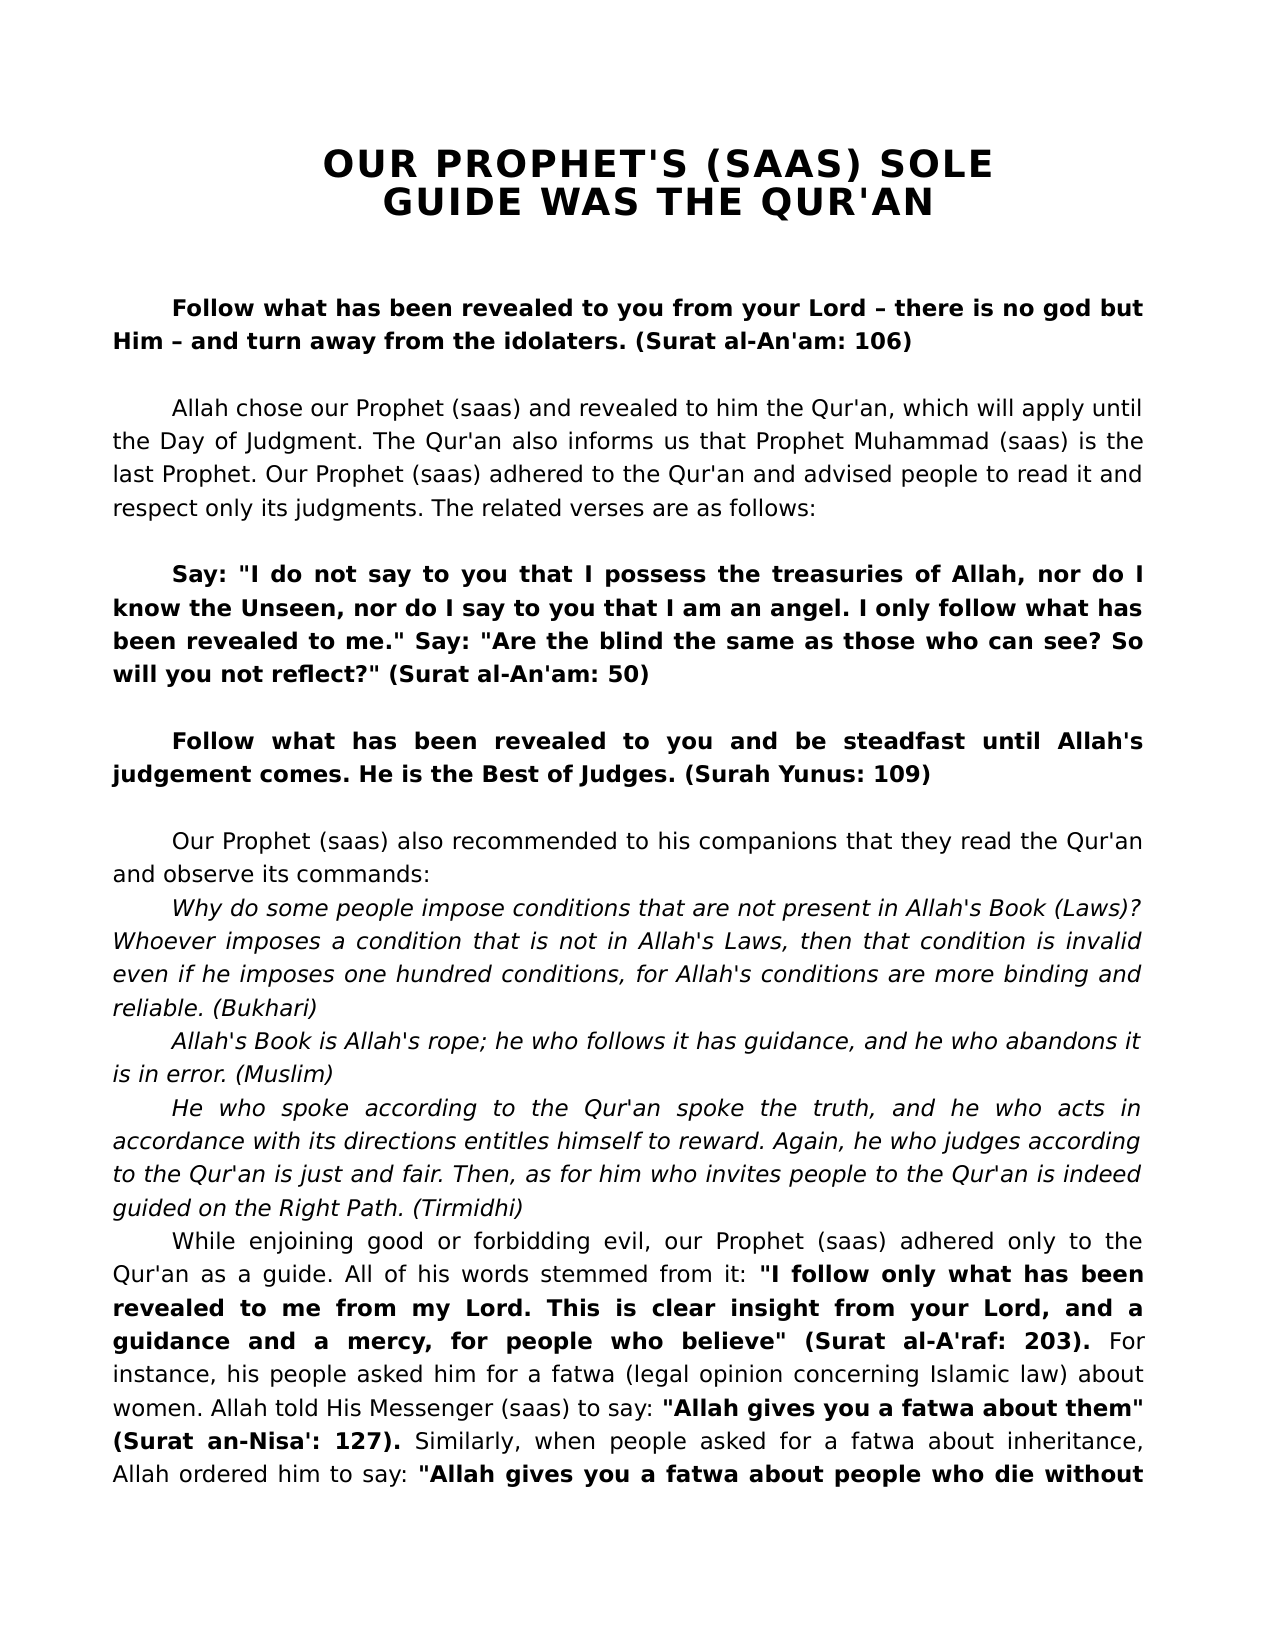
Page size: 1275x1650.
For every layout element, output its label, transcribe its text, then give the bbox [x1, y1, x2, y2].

text Follow what has been revealed to you from your Lord – there is no god but Him – and turn away from the idolaters. (Surat al-An'am: 106) [112, 289, 1145, 356]
text While enjoining good or forbidding evil, our Prophet (saas) adhered only to the Qur'an as a guide. All of his words stemmed from it: "I follow only what has been revealed to me from my Lord. This is clear insight from your Lord, and a guidance and a mercy, for people who believe" (Surat al-A'raf: 203). For instance, his people asked him for a fatwa (legal opinion concerning Islamic law) about women. Allah told His Messenger (saas) to say: "Allah gives you a fatwa about them" (Surat an-Nisa': 127). Similarly, when people asked for a fatwa about inheritance, Allah ordered him to say: "Allah gives you a fatwa about people who die without [112, 1223, 1145, 1489]
text Our Prophet (saas) also recommended to his companions that they read the Qur'an and observe its commands: [112, 823, 1145, 889]
text Why do some people impose conditions that are not present in Allah's Book (Laws)? Whoever imposes a condition that is not in Allah's Laws, then that condition is invalid even if he imposes one hundred conditions, for Allah's conditions are more binding and reliable. (Bukhari) [112, 889, 1145, 1023]
text GUIDE WAS THE QUR'AN [112, 185, 1145, 223]
text Allah's Book is Allah's rope; he who follows it has guidance, and he who abandons it is in error. (Muslim) [112, 1023, 1145, 1089]
text He who spoke according to the Qur'an spoke the truth, and he who acts in accordance with its directions entitles himself to reward. Again, he who judges according to the Qur'an is just and fair. Then, as for him who invites people to the Qur'an is indeed guided on the Right Path. (Tirmidhi) [112, 1089, 1145, 1223]
text OUR PROPHET'S (SAAS) SOLE [112, 148, 1145, 185]
text Allah chose our Prophet (saas) and revealed to him the Qur'an, which will apply until the Day of Judgment. The Qur'an also informs us that Prophet Muhammad (saas) is the last Prophet. Our Prophet (saas) adhered to the Qur'an and advised people to read it and respect only its judgments. The related verses are as follows: [112, 389, 1145, 523]
text Follow what has been revealed to you and be steadfast until Allah's judgement comes. He is the Best of Judges. (Surah Yunus: 109) [112, 723, 1145, 789]
text Say: "I do not say to you that I possess the treasuries of Allah, nor do I know the Unseen, nor do I say to you that I am an angel. I only follow what has been revealed to me." Say: "Are the blind the same as those who can see? So will you not reflect?" (Surat al-An'am: 50) [112, 556, 1145, 689]
